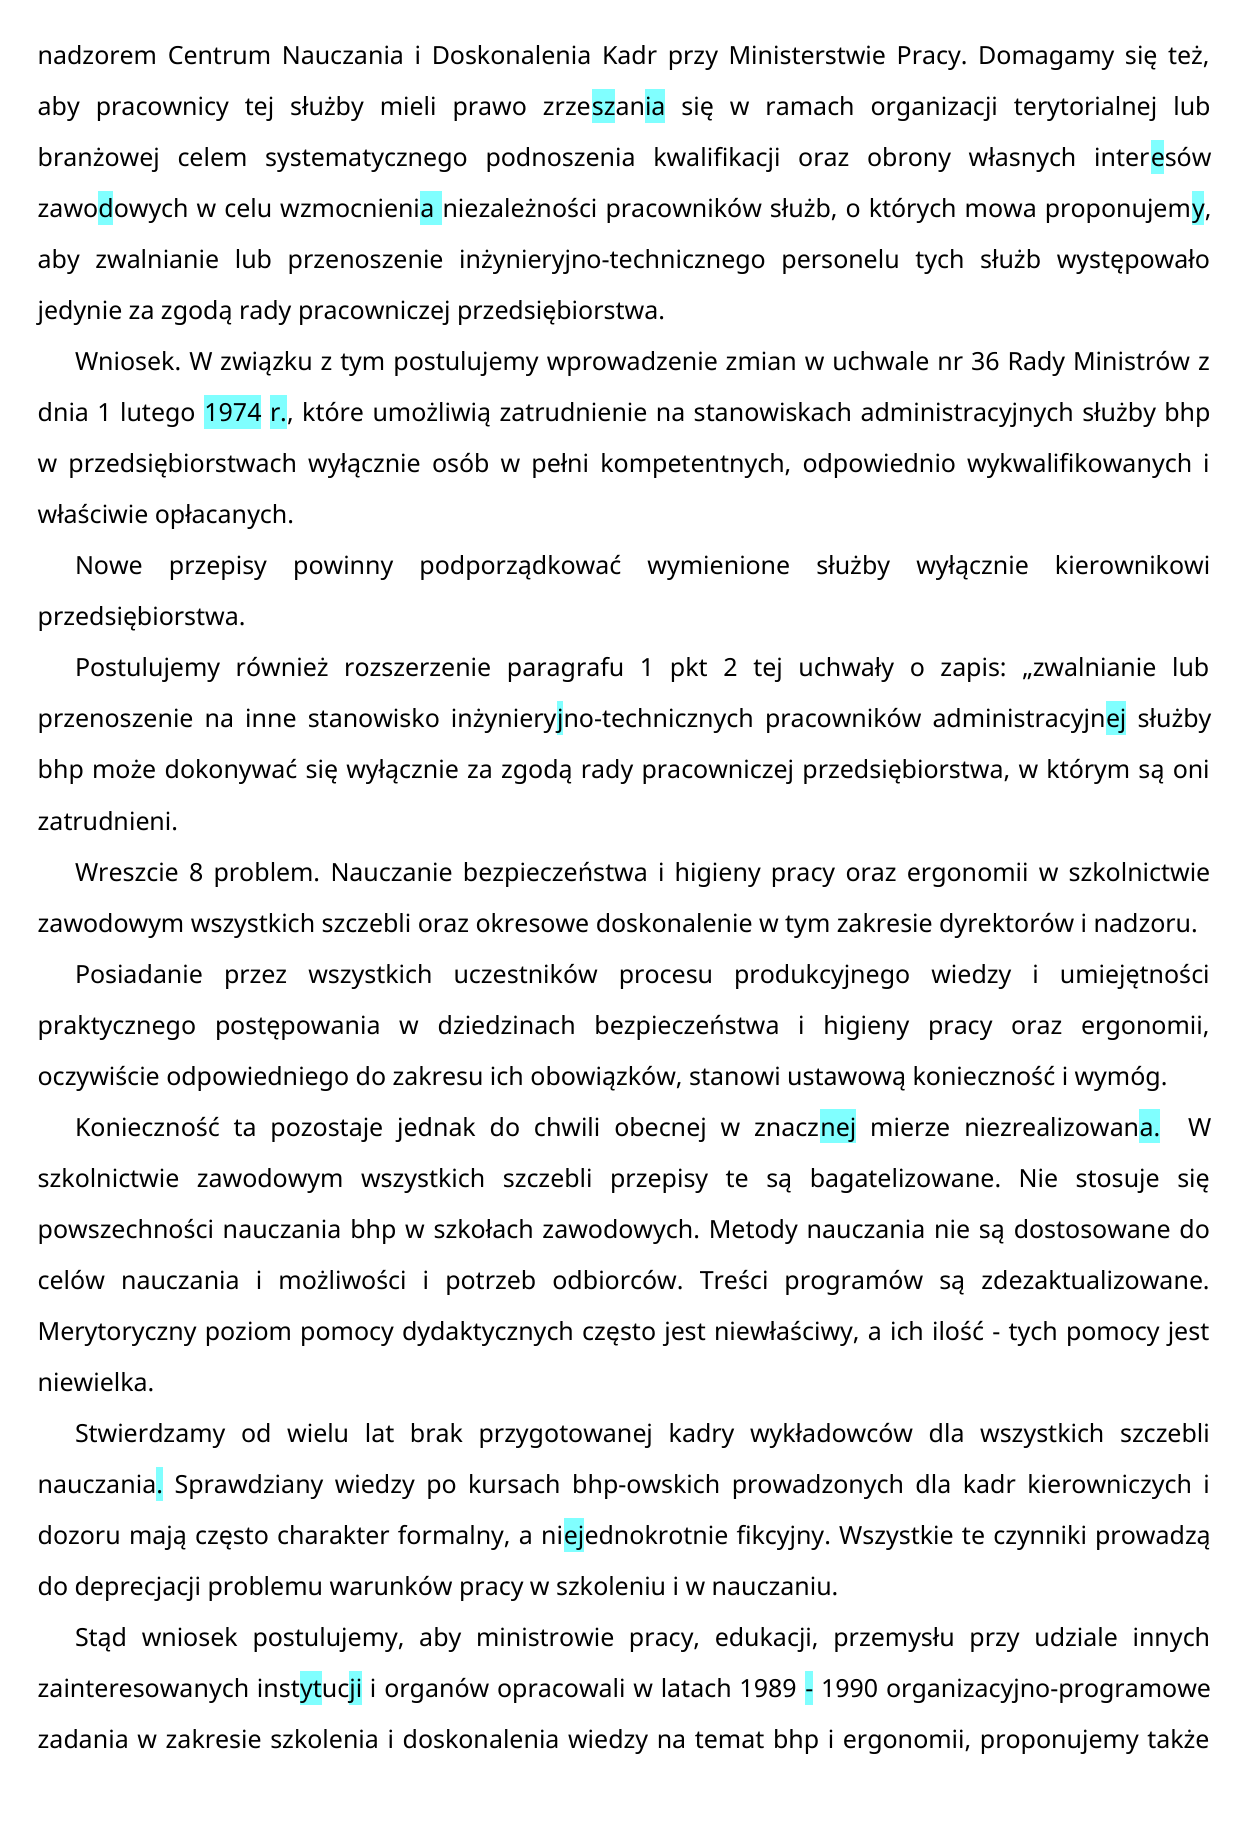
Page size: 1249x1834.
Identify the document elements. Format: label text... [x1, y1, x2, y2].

text Postulujemy również rozszerzenie paragrafu 1 pkt 2 tej uchwały o zapis: „zwalnianie lub przenoszenie na inne stanowisko inżynieryjno-technicznych pracowników administracyjnej służby bhp może dokonywać się wyłącznie za zgodą rady pracowniczej przedsiębiorstwa, w którym są oni zatrudnieni. [37, 650, 1211, 837]
text Nowe przepisy powinny podporządkować wymienione służby wyłącznie kierownikowi przedsiębiorstwa. [37, 548, 1211, 633]
text Posiadanie przez wszystkich uczestników procesu produkcyjnego wiedzy i umiejętności praktycznego postępowania w dziedzinach bezpieczeństwa i higieny pracy oraz ergonomii, oczywiście odpowiedniego do zakresu ich obowiązków, stanowi ustawową konieczność i wymóg. [37, 956, 1211, 1092]
text Konieczność ta pozostaje jednak do chwili obecnej w znacznej mierze niezrealizowana. W szkolnictwie zawodowym wszystkich szczebli przepisy te są bagatelizowane. Nie stosuje się powszechności nauczania bhp w szkołach zawodowych. Metody nauczania nie są dostosowane do celów nauczania i możliwości i potrzeb odbiorców. Treści programów są zdezaktualizowane. Merytoryczny poziom pomocy dydaktycznych często jest niewłaściwy, a ich ilość - tych pomocy jest niewielka. [37, 1109, 1211, 1399]
text Stąd wniosek postulujemy, aby ministrowie pracy, edukacji, przemysłu przy udziale innych zainteresowanych instytucji i organów opracowali w latach 1989 - 1990 organizacyjno-programowe zadania w zakresie szkolenia i doskonalenia wiedzy na temat bhp i ergonomii, proponujemy także [37, 1620, 1211, 1756]
text nadzorem Centrum Nauczania i Doskonalenia Kadr przy Ministerstwie Pracy. Domagamy się też, aby pracownicy tej służby mieli prawo zrzeszania się w ramach organizacji terytorialnej lub branżowej celem systematycznego podnoszenia kwalifikacji oraz obrony własnych interesów zawodowych w celu wzmocnienia niezależności pracowników służb, o których mowa proponujemy, aby zwalnianie lub przenoszenie inżynieryjno-technicznego personelu tych służb występowało jedynie za zgodą rady pracowniczej przedsiębiorstwa. [37, 37, 1211, 327]
text Wniosek. W związku z tym postulujemy wprowadzenie zmian w uchwale nr 36 Rady Ministrów z dnia 1 lutego 1974 r., które umożliwią zatrudnienie na stanowiskach administracyjnych służby bhp w przedsiębiorstwach wyłącznie osób w pełni kompetentnych, odpowiednio wykwalifikowanych i właściwie opłacanych. [37, 344, 1211, 531]
text Wreszcie 8 problem. Nauczanie bezpieczeństwa i higieny pracy oraz ergonomii w szkolnictwie zawodowym wszystkich szczebli oraz okresowe doskonalenie w tym zakresie dyrektorów i nadzoru. [37, 854, 1211, 939]
text Stwierdzamy od wielu lat brak przygotowanej kadry wykładowców dla wszystkich szczebli nauczania. Sprawdziany wiedzy po kursach bhp-owskich prowadzonych dla kadr kierowniczych i dozoru mają często charakter formalny, a niejednokrotnie fikcyjny. Wszystkie te czynniki prowadzą do deprecjacji problemu warunków pracy w szkoleniu i w nauczaniu. [37, 1416, 1211, 1603]
